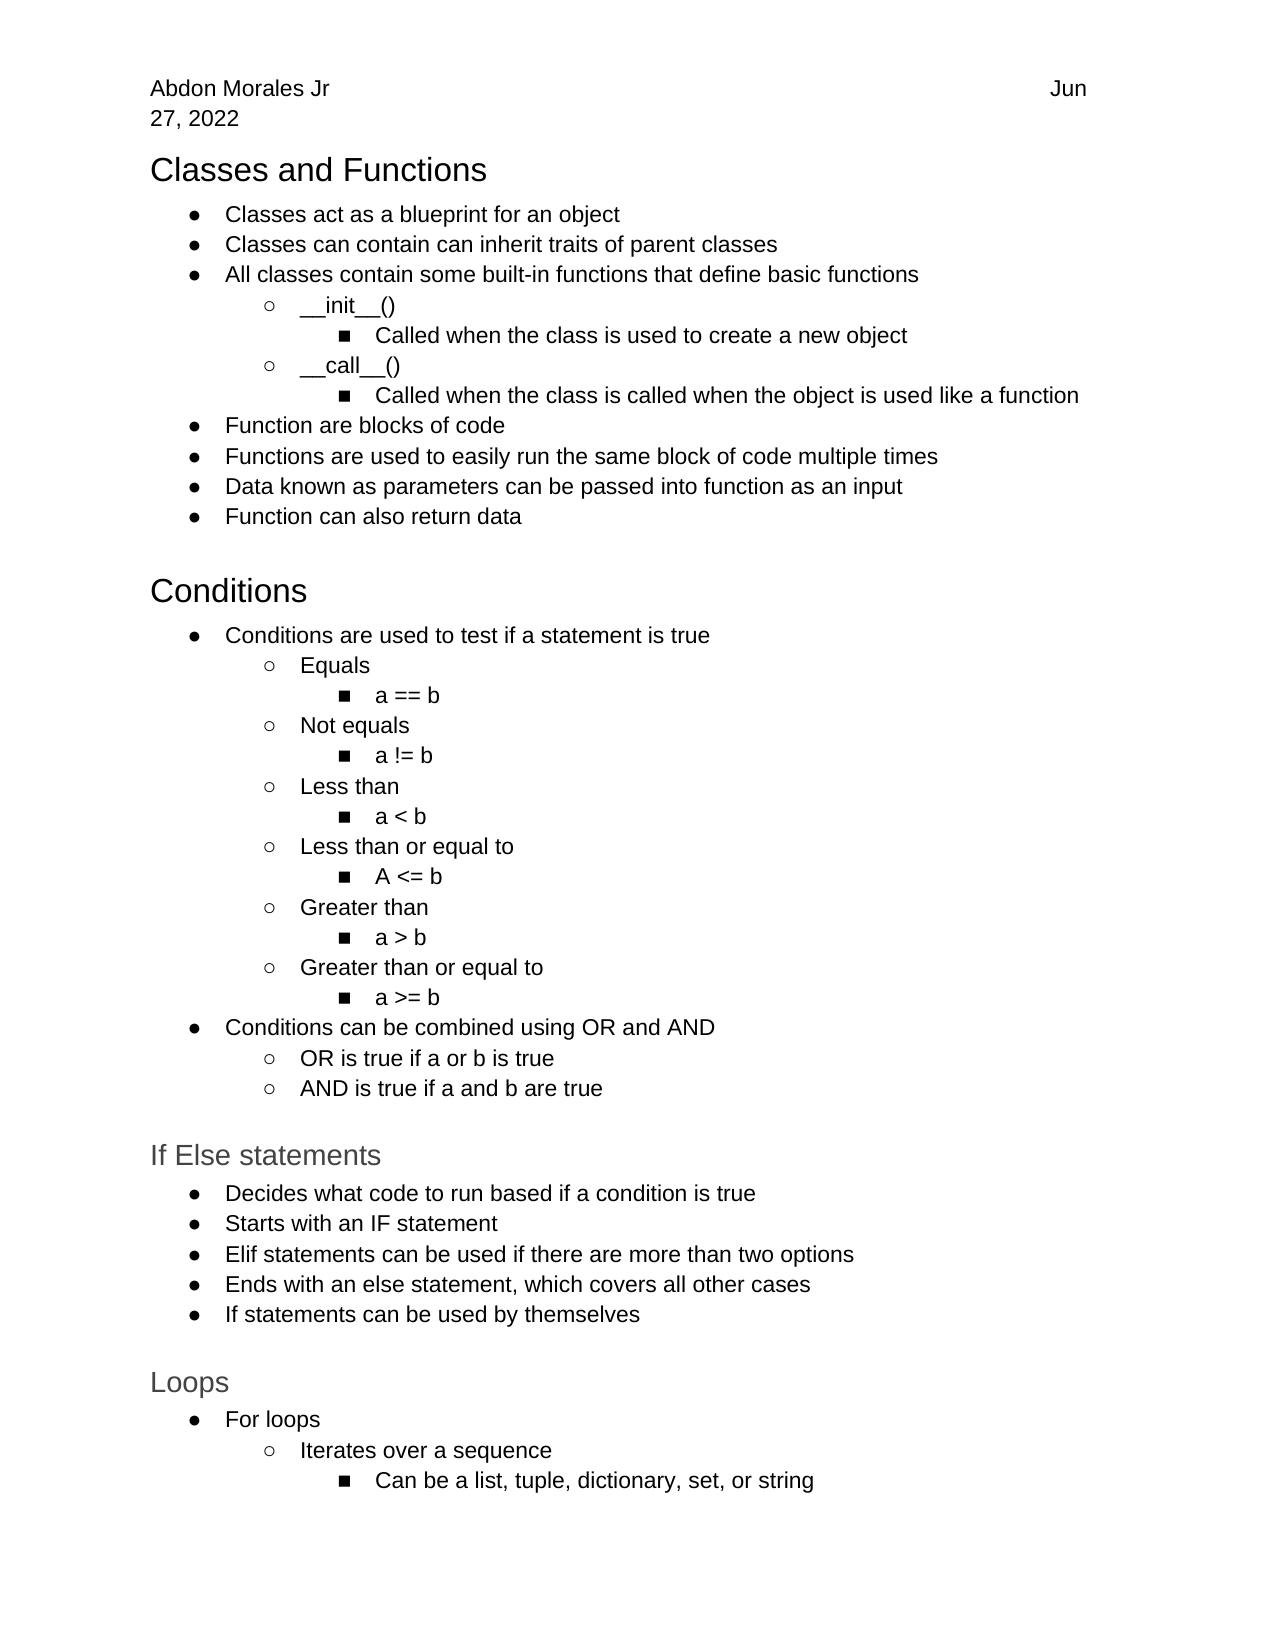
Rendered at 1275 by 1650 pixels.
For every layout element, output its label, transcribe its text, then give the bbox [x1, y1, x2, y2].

list Greater than [262, 893, 1125, 920]
list a != b [337, 742, 1125, 769]
list Equals [262, 652, 1125, 678]
list Classes act as a blueprint for an object [187, 201, 1125, 227]
subtitle Classes and Functions [150, 150, 1125, 188]
list Called when the class is used to create a new object [337, 322, 1125, 348]
list Less than [262, 773, 1125, 799]
list Classes can contain can inherit traits of parent classes [187, 231, 1125, 257]
list Data known as parameters can be passed into function as an input [187, 473, 1125, 499]
list Starts with an IF statement [187, 1210, 1125, 1237]
list Function can also return data [187, 503, 1125, 529]
list If statements can be used by themselves [187, 1301, 1125, 1327]
list Not equals [262, 712, 1125, 739]
subtitle Conditions [150, 571, 1125, 609]
list All classes contain some built-in functions that define basic functions [187, 261, 1125, 288]
list a >= b [337, 984, 1125, 1011]
list For loops [187, 1406, 1125, 1433]
list __init__() [262, 292, 1125, 318]
subtitle Loops [150, 1364, 1125, 1398]
list Decides what code to run based if a condition is true [187, 1180, 1125, 1207]
list a == b [337, 682, 1125, 708]
list Can be a list, tuple, dictionary, set, or string [337, 1467, 1125, 1493]
list Elif statements can be used if there are more than two options [187, 1241, 1125, 1267]
list Function are blocks of code [187, 412, 1125, 439]
list Conditions can be combined using OR and AND [187, 1014, 1125, 1041]
list Greater than or equal to [262, 954, 1125, 980]
list __call__() [262, 352, 1125, 378]
list Ends with an else statement, which covers all other cases [187, 1271, 1125, 1297]
list Iterates over a sequence [262, 1437, 1125, 1463]
subtitle If Else statements [150, 1138, 1125, 1172]
list AND is true if a and b are true [262, 1075, 1125, 1101]
list OR is true if a or b is true [262, 1044, 1125, 1071]
list Called when the class is called when the object is used like a function [337, 382, 1125, 408]
list a > b [337, 924, 1125, 950]
list Functions are used to easily run the same block of code multiple times [187, 443, 1125, 469]
list Less than or equal to [262, 833, 1125, 859]
list A <= b [337, 863, 1125, 890]
list Conditions are used to test if a statement is true [187, 622, 1125, 648]
list a < b [337, 803, 1125, 829]
